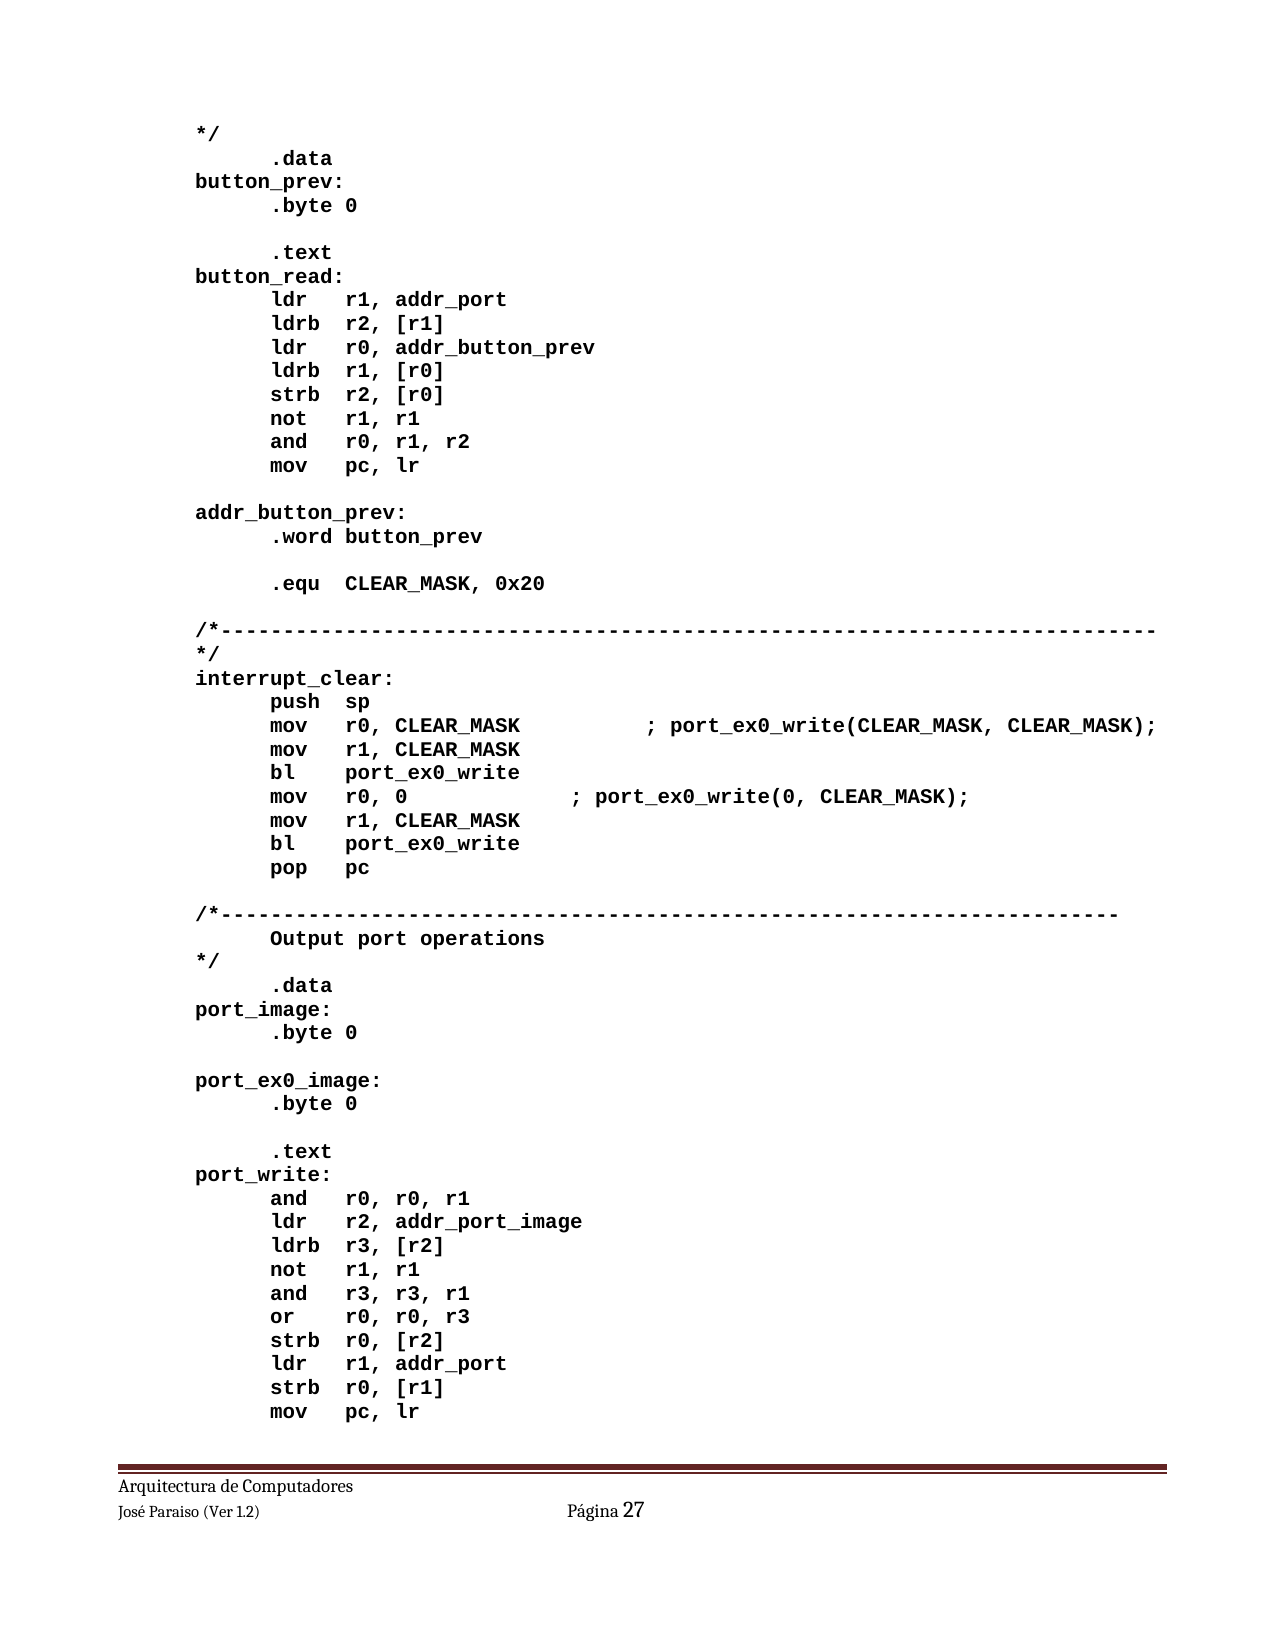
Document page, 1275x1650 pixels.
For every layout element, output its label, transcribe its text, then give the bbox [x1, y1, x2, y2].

table_header */ .data button_prev: .byte 0 .text button_read: ldr r1, addr_port ldrb r2, [r1] ldr r0, addr_button_prev ldrb r1, [r0] strb r2, [r0] not r1, r1 and r0, r1, r2 mov pc, lr addr_button_prev: .word button_prev .equ CLEAR_MASK, 0x20 /*--------------------------------------------------------------------------- */ interrupt_clear: push sp mov r0, CLEAR_MASK ; port_ex0_write(CLEAR_MASK, CLEAR_MASK); mov r1, CLEAR_MASK bl port_ex0_write mov r0, 0 ; port_ex0_write(0, CLEAR_MASK); mov r1, CLEAR_MASK bl port_ex0_write pop pc /*------------------------------------------------------------------------ Output port operations */ .data port_image: .byte 0 port_ex0_image: .byte 0 .text port_write: and r0, r0, r1 ldr r2, addr_port_image ldrb r3, [r2] not r1, r1 and r3, r3, r1 or r0, r0, r3 strb r0, [r2] ldr r1, addr_port strb r0, [r1] mov pc, lr [189, 118, 1167, 1454]
table_header [118, 118, 189, 1454]
